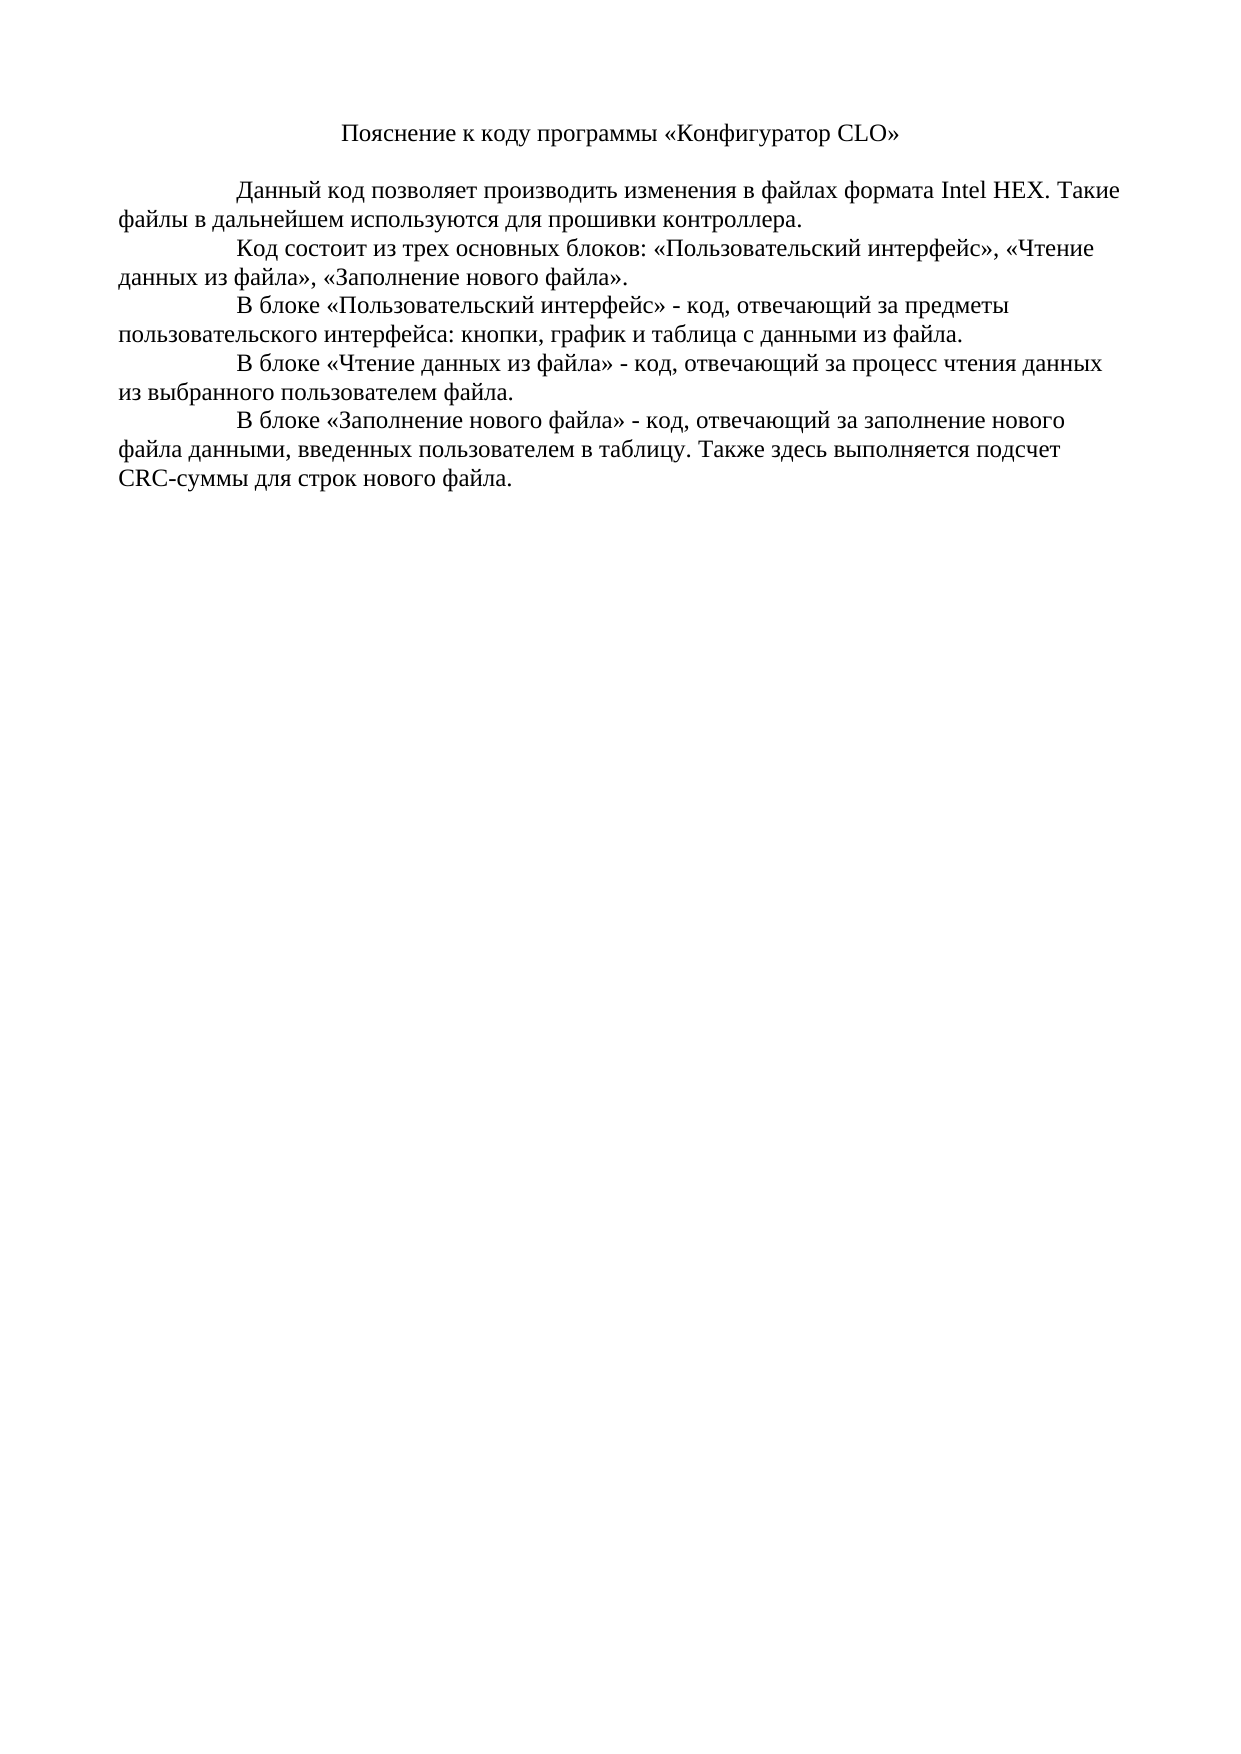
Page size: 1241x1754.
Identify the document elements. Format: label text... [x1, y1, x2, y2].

text Код состоит из трех основных блоков: «Пользовательский интерфейс», «Чтение данных из файла», «Заполнение нового файла». [118, 233, 1122, 291]
text Пояснение к коду программы «Конфигуратор CLO» [118, 118, 1122, 147]
text В блоке «Пользовательский интерфейс» - код, отвечающий за предметы пользовательского интерфейса: кнопки, график и таблица с данными из файла. [118, 291, 1122, 348]
text В блоке «Заполнение нового файла» - код, отвечающий за заполнение нового файла данными, введенных пользователем в таблицу. Также здесь выполняется подсчет CRC-суммы для строк нового файла. [118, 406, 1122, 492]
text Данный код позволяет производить изменения в файлах формата Intel HEX. Такие файлы в дальнейшем используются для прошивки контроллера. [118, 176, 1122, 233]
text В блоке «Чтение данных из файла» - код, отвечающий за процесс чтения данных из выбранного пользователем файла. [118, 348, 1122, 406]
